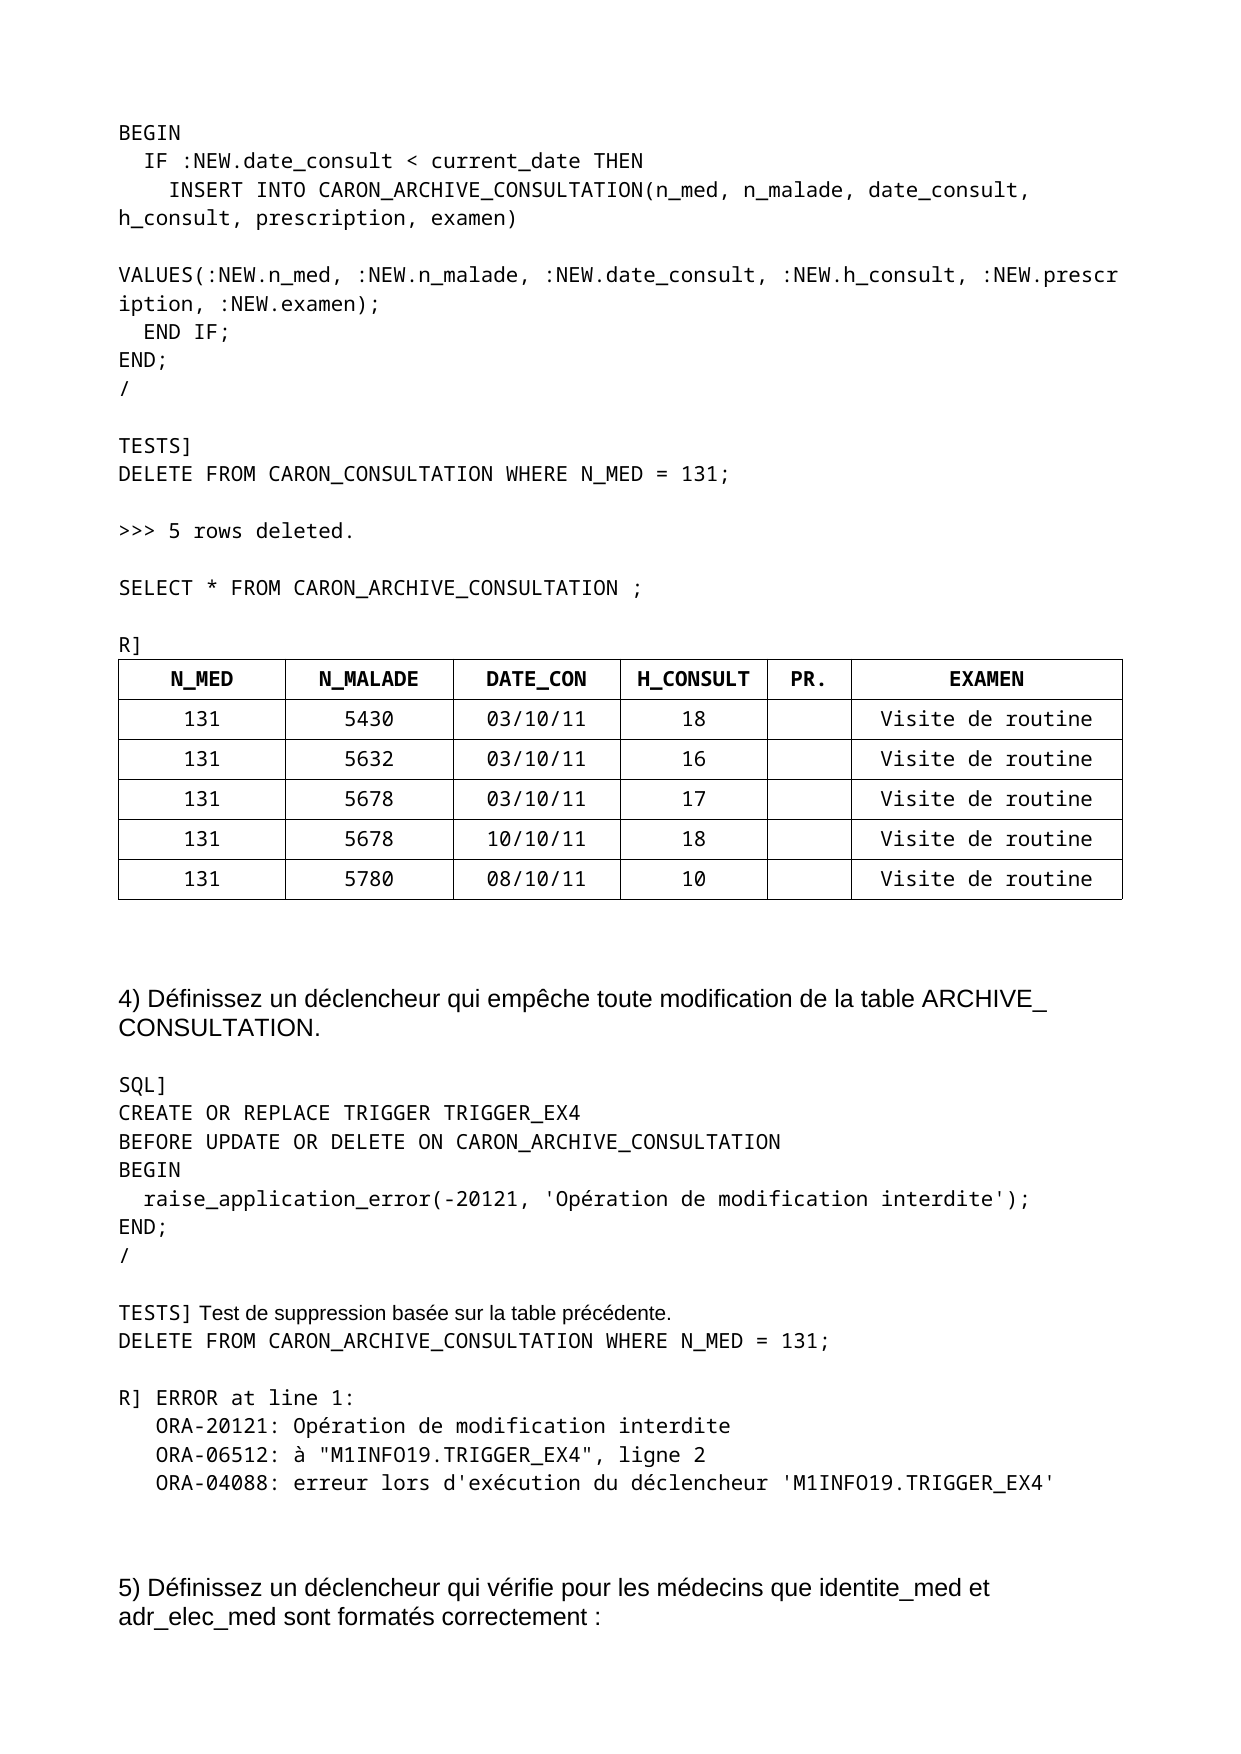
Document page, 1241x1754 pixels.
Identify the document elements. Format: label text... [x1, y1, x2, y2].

text / [118, 374, 1122, 402]
table_cell 131 [119, 780, 285, 818]
table_header DATE_CON [454, 660, 620, 698]
table_cell [768, 820, 851, 858]
text TESTS] Test de suppression basée sur la table précédente. [118, 1298, 1122, 1326]
text VALUES(:NEW.n_med, :NEW.n_malade, :NEW.date_consult, :NEW.h_consult, :NEW.prescription, :NEW.examen); [118, 232, 1122, 317]
text IF :NEW.date_consult < current_date THEN [118, 147, 1122, 175]
text 5) Définissez un déclencheur qui vérifie pour les médecins que identite_med et [118, 1573, 1122, 1602]
table_cell Visite de routine [852, 700, 1122, 738]
table_cell [768, 700, 851, 738]
text ORA-04088: erreur lors d'exécution du déclencheur 'M1INFO19.TRIGGER_EX4' [118, 1468, 1122, 1497]
text raise_application_error(-20121, 'Opération de modification interdite'); [118, 1184, 1122, 1212]
table_cell Visite de routine [852, 820, 1122, 858]
table_cell 03/10/11 [454, 780, 620, 818]
text BEGIN [118, 118, 1122, 147]
table_header N_MED [119, 660, 285, 698]
text DELETE FROM CARON_CONSULTATION WHERE N_MED = 131; [118, 459, 1122, 488]
table_cell 5780 [286, 860, 453, 898]
table_cell 10 [621, 860, 767, 898]
text DELETE FROM CARON_ARCHIVE_CONSULTATION WHERE N_MED = 131; [118, 1326, 1122, 1354]
text ORA-20121: Opération de modification interdite [118, 1411, 1122, 1440]
table_cell 5632 [286, 740, 453, 778]
text 4) Définissez un déclencheur qui empêche toute modification de la table ARCHIVE_ CONSULTATION. [118, 984, 1122, 1041]
text END IF; [118, 317, 1122, 346]
text adr_elec_med sont formatés correctement : [118, 1602, 1122, 1631]
table_cell Visite de routine [852, 780, 1122, 818]
table_header H_CONSULT [621, 660, 767, 698]
text INSERT INTO CARON_ARCHIVE_CONSULTATION(n_med, n_malade, date_consult, h_consult, prescription, examen) [118, 175, 1122, 232]
text CREATE OR REPLACE TRIGGER TRIGGER_EX4 [118, 1098, 1122, 1127]
text >>> 5 rows deleted. [118, 516, 1122, 545]
table_cell 5430 [286, 700, 453, 738]
table_cell 131 [119, 700, 285, 738]
table_cell 131 [119, 740, 285, 778]
text END; [118, 346, 1122, 374]
text TESTS] [118, 431, 1122, 459]
table_cell [768, 780, 851, 818]
text BEFORE UPDATE OR DELETE ON CARON_ARCHIVE_CONSULTATION [118, 1127, 1122, 1155]
table_cell 5678 [286, 780, 453, 818]
table_cell 10/10/11 [454, 820, 620, 858]
table_cell 131 [119, 820, 285, 858]
table_header PR. [768, 660, 851, 698]
table_cell 18 [621, 820, 767, 858]
table_cell Visite de routine [852, 860, 1122, 898]
table_cell 03/10/11 [454, 740, 620, 778]
text ORA-06512: à "M1INFO19.TRIGGER_EX4", ligne 2 [118, 1440, 1122, 1468]
table_cell 08/10/11 [454, 860, 620, 898]
text / [118, 1241, 1122, 1269]
text R] [118, 630, 1122, 658]
table_header EXAMEN [852, 660, 1122, 698]
table_cell 17 [621, 780, 767, 818]
table_cell Visite de routine [852, 740, 1122, 778]
table_cell 131 [119, 860, 285, 898]
table_cell [768, 740, 851, 778]
table_cell 03/10/11 [454, 700, 620, 738]
text END; [118, 1212, 1122, 1241]
table_cell 5678 [286, 820, 453, 858]
table_cell 16 [621, 740, 767, 778]
text R] ERROR at line 1: [118, 1383, 1122, 1411]
table_header N_MALADE [286, 660, 453, 698]
table_cell [768, 860, 851, 898]
text SQL] [118, 1070, 1122, 1098]
table_cell 18 [621, 700, 767, 738]
text BEGIN [118, 1155, 1122, 1184]
text SELECT * FROM CARON_ARCHIVE_CONSULTATION ; [118, 573, 1122, 602]
